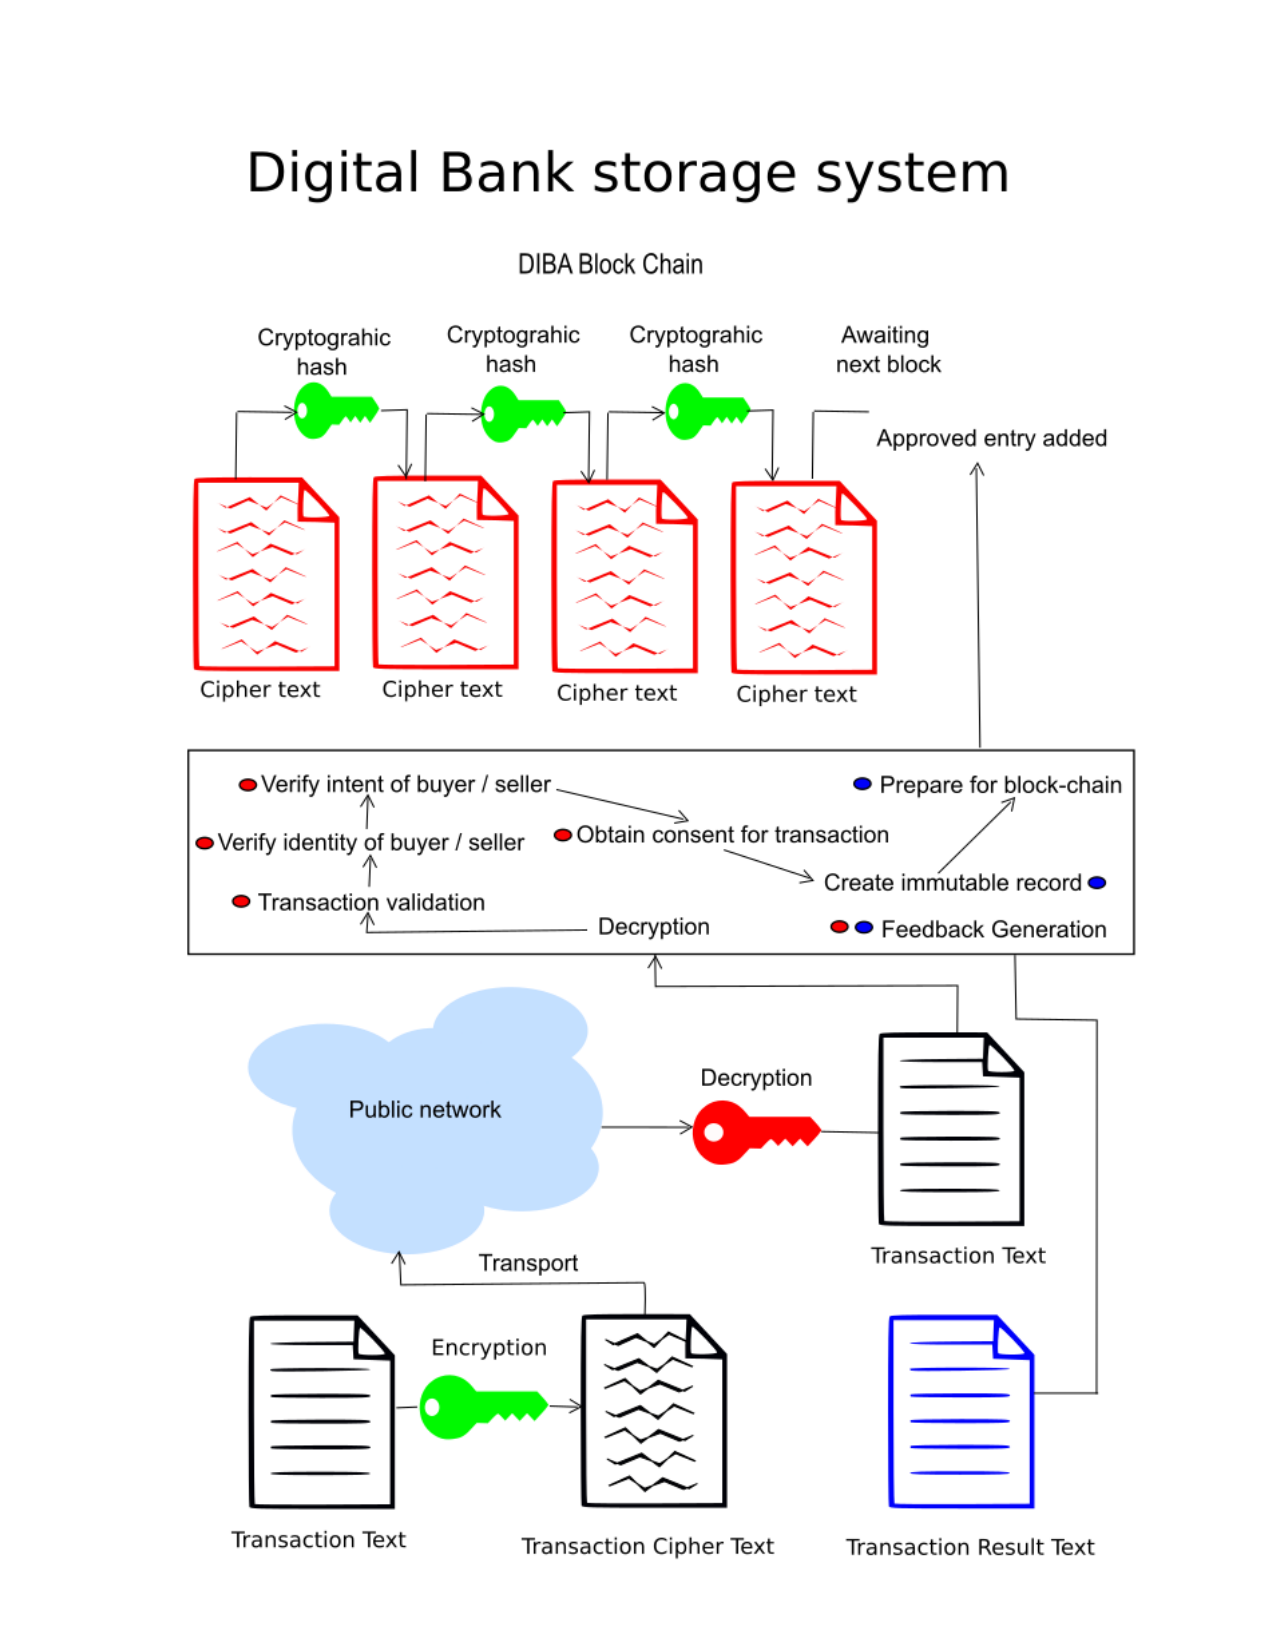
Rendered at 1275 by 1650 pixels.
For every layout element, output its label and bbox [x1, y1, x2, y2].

picture [118, 118, 1157, 1586]
